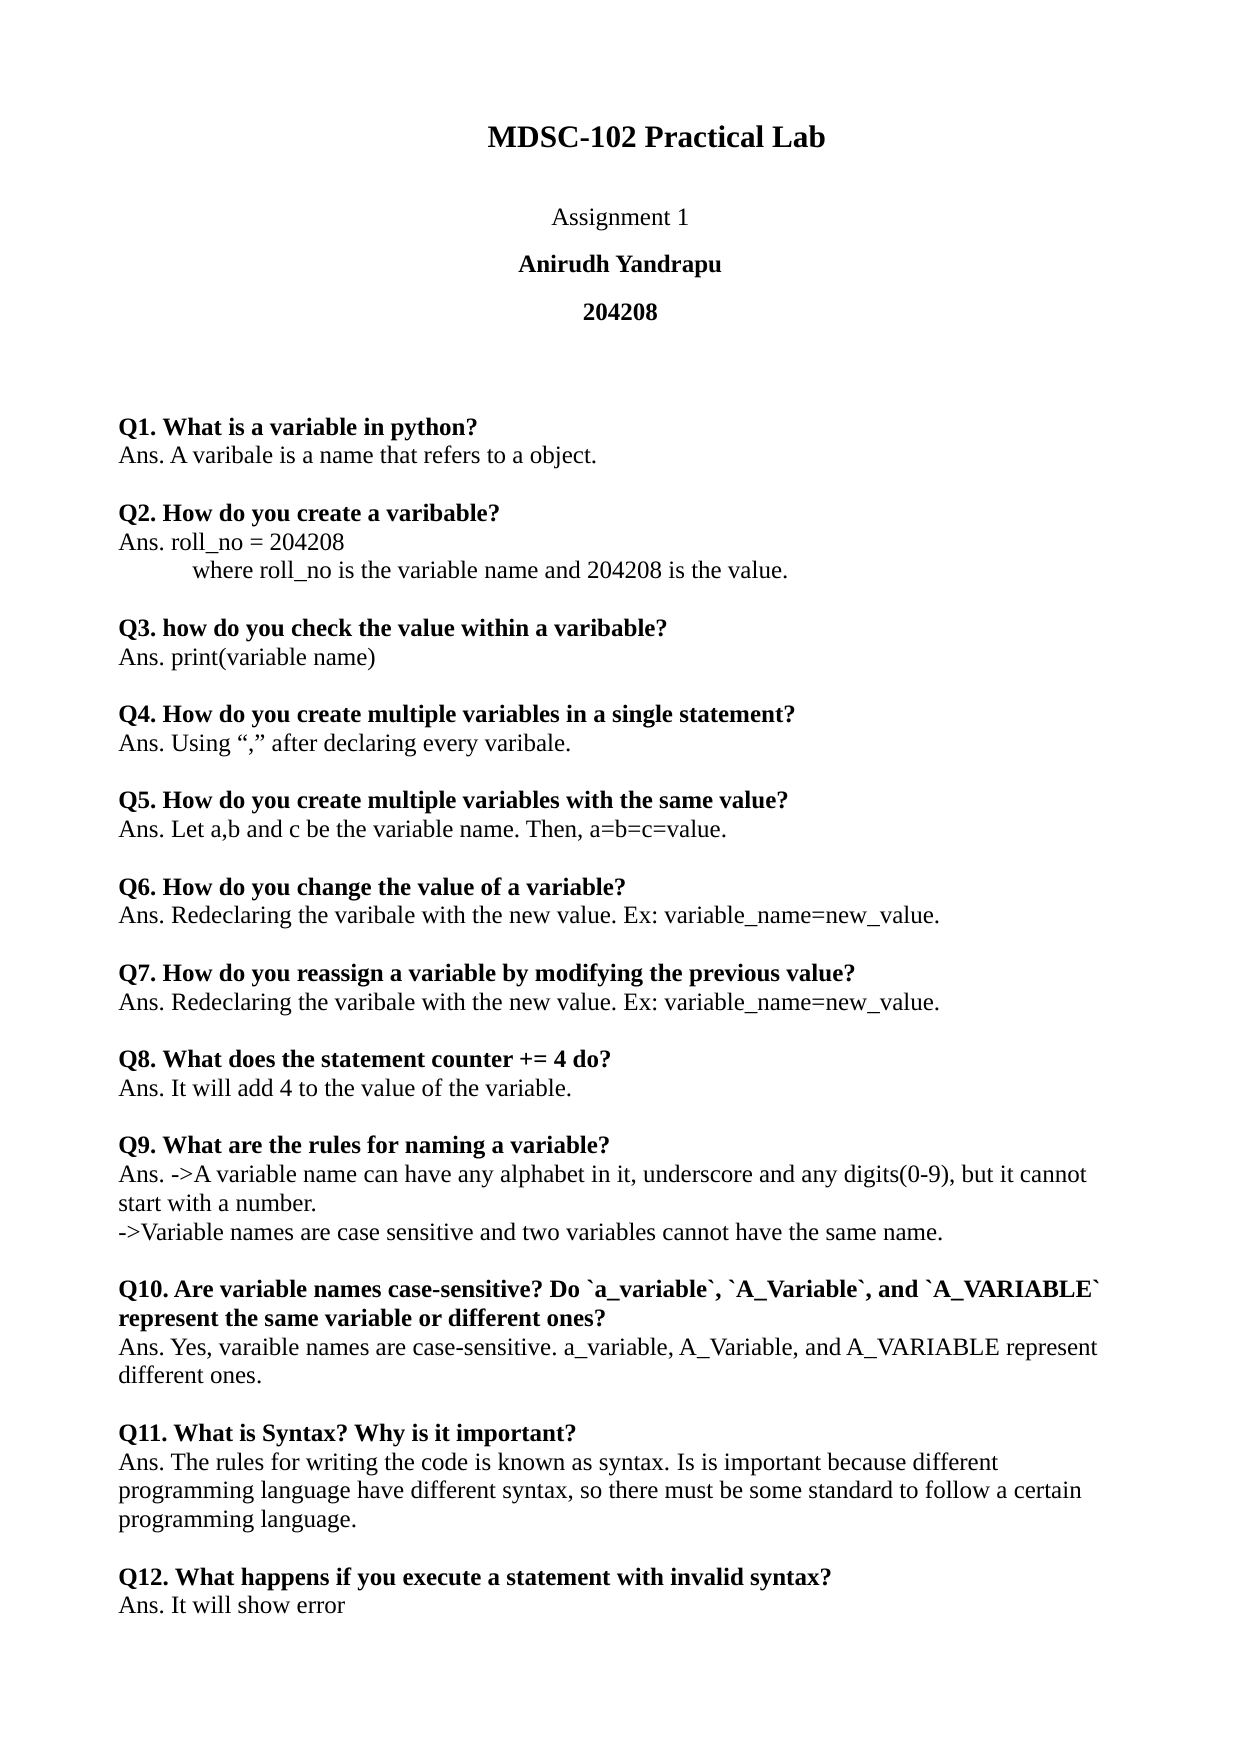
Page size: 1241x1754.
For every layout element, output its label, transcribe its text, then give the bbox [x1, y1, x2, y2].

text Q5. How do you create multiple variables with the same value? [118, 786, 1122, 814]
text Q4. How do you create multiple variables in a single statement? [118, 699, 1122, 728]
text Ans. A varibale is a name that refers to a object. [118, 441, 1122, 469]
text Ans. Let a,b and c be the variable name. Then, a=b=c=value. [118, 814, 1122, 843]
text 204208 [118, 297, 1122, 326]
text Ans. Redeclaring the varibale with the new value. Ex: variable_name=new_value. [118, 901, 1122, 929]
text Q11. What is Syntax? Why is it important? [118, 1418, 1122, 1447]
text Ans. The rules for writing the code is known as syntax. Is is important because different programming language have different syntax, so there must be some standard to follow a certain programming language. [118, 1447, 1122, 1533]
text Q3. how do you check the value within a varibable? [118, 613, 1122, 642]
text Assignment 1 [118, 202, 1122, 230]
text MDSC-102 Practical Lab [118, 118, 1122, 154]
text Ans. It will show error [118, 1591, 1122, 1619]
text Ans. Using “,” after declaring every varibale. [118, 728, 1122, 757]
text ->Variable names are case sensitive and two variables cannot have the same name. [118, 1217, 1122, 1246]
text Ans. print(variable name) [118, 642, 1122, 671]
text where roll_no is the variable name and 204208 is the value. [118, 556, 1122, 584]
text Q1. What is a variable in python? [118, 412, 1122, 441]
text Q10. Are variable names case-sensitive? Do `a_variable`, `A_Variable`, and `A_VARIABLE` represent the same variable or different ones? [118, 1274, 1122, 1332]
text Q9. What are the rules for naming a variable? [118, 1131, 1122, 1159]
text Anirudh Yandrapu [118, 249, 1122, 278]
text Q8. What does the statement counter += 4 do? [118, 1044, 1122, 1073]
text Ans. ->A variable name can have any alphabet in it, underscore and any digits(0-9), but it cannot start with a number. [118, 1159, 1122, 1217]
text Ans. It will add 4 to the value of the variable. [118, 1073, 1122, 1102]
text Ans. Yes, varaible names are case-sensitive. a_variable, A_Variable, and A_VARIABLE represent different ones. [118, 1332, 1122, 1389]
text Ans. Redeclaring the varibale with the new value. Ex: variable_name=new_value. [118, 987, 1122, 1016]
text Q12. What happens if you execute a statement with invalid syntax? [118, 1562, 1122, 1591]
text Q6. How do you change the value of a variable? [118, 872, 1122, 901]
text Q7. How do you reassign a variable by modifying the previous value? [118, 958, 1122, 987]
text Ans. roll_no = 204208 [118, 527, 1122, 556]
text Q2. How do you create a varibable? [118, 498, 1122, 527]
